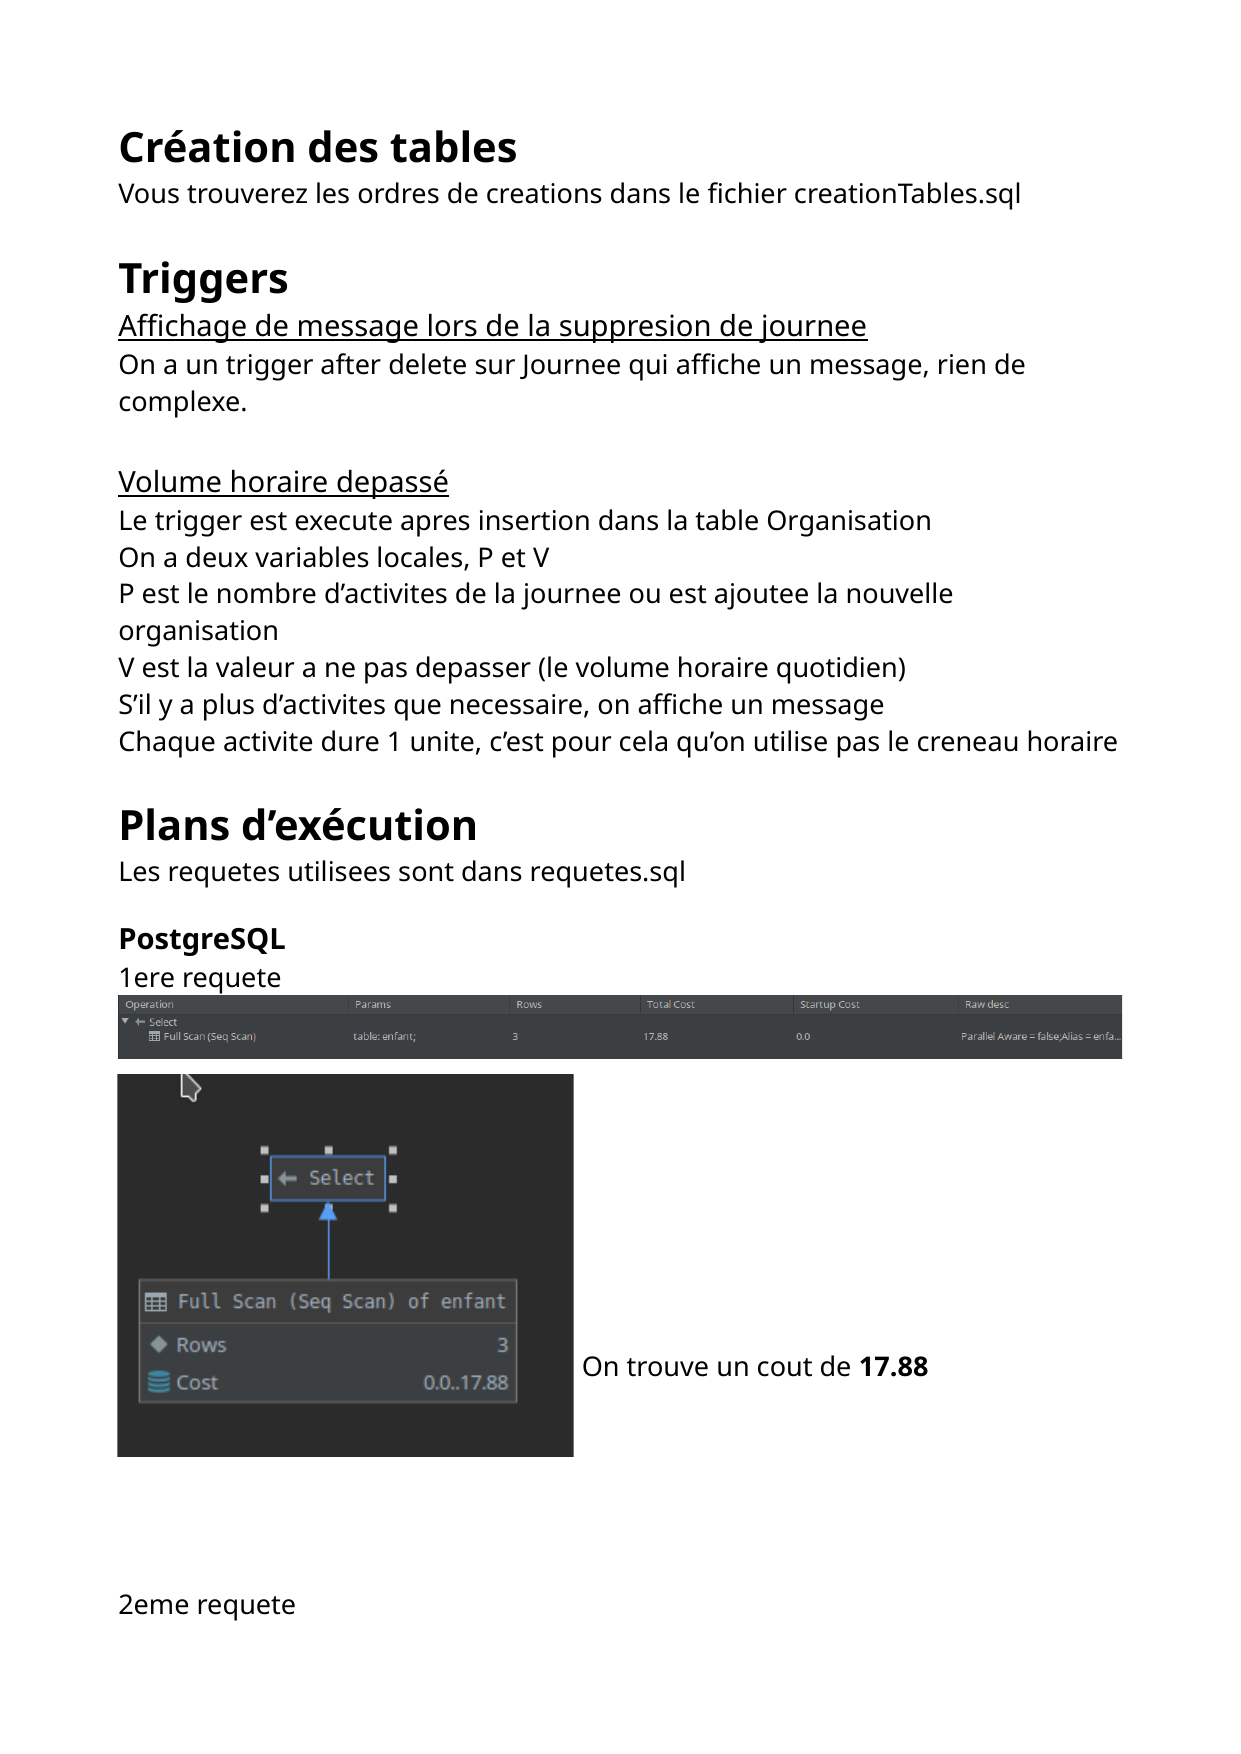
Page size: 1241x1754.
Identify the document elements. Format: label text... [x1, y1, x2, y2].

text Le trigger est execute apres insertion dans la table Organisation [118, 501, 1122, 538]
text 2eme requete [118, 1585, 1122, 1622]
picture [118, 995, 1123, 1059]
picture [117, 1074, 574, 1457]
text Affichage de message lors de la suppresion de journee [118, 305, 1122, 345]
text Plans d’exécution [118, 796, 1122, 853]
text 1ere requete [118, 958, 1122, 995]
text Chaque activite dure 1 unite, c’est pour cela qu’on utilise pas le creneau horaire [118, 722, 1122, 759]
text PostgreSQL [118, 918, 1122, 958]
text On a deux variables locales, P et V [118, 538, 1122, 575]
text Les requetes utilisees sont dans requetes.sql [118, 853, 1122, 890]
text Création des tables [118, 118, 1122, 175]
text P est le nombre d’activites de la journee ou est ajoutee la nouvelle organisation [118, 575, 1122, 649]
text On a un trigger after delete sur Journee qui affiche un message, rien de complexe. [118, 345, 1122, 419]
text Volume horaire depassé [118, 461, 1122, 501]
text V est la valeur a ne pas depasser (le volume horaire quotidien) [118, 649, 1122, 686]
text S’il y a plus d’activites que necessaire, on affiche un message [118, 686, 1122, 722]
text Triggers [118, 249, 1122, 305]
text On trouve un cout de 17.88 [574, 1343, 1122, 1386]
text Vous trouverez les ordres de creations dans le fichier creationTables.sql [118, 175, 1122, 212]
